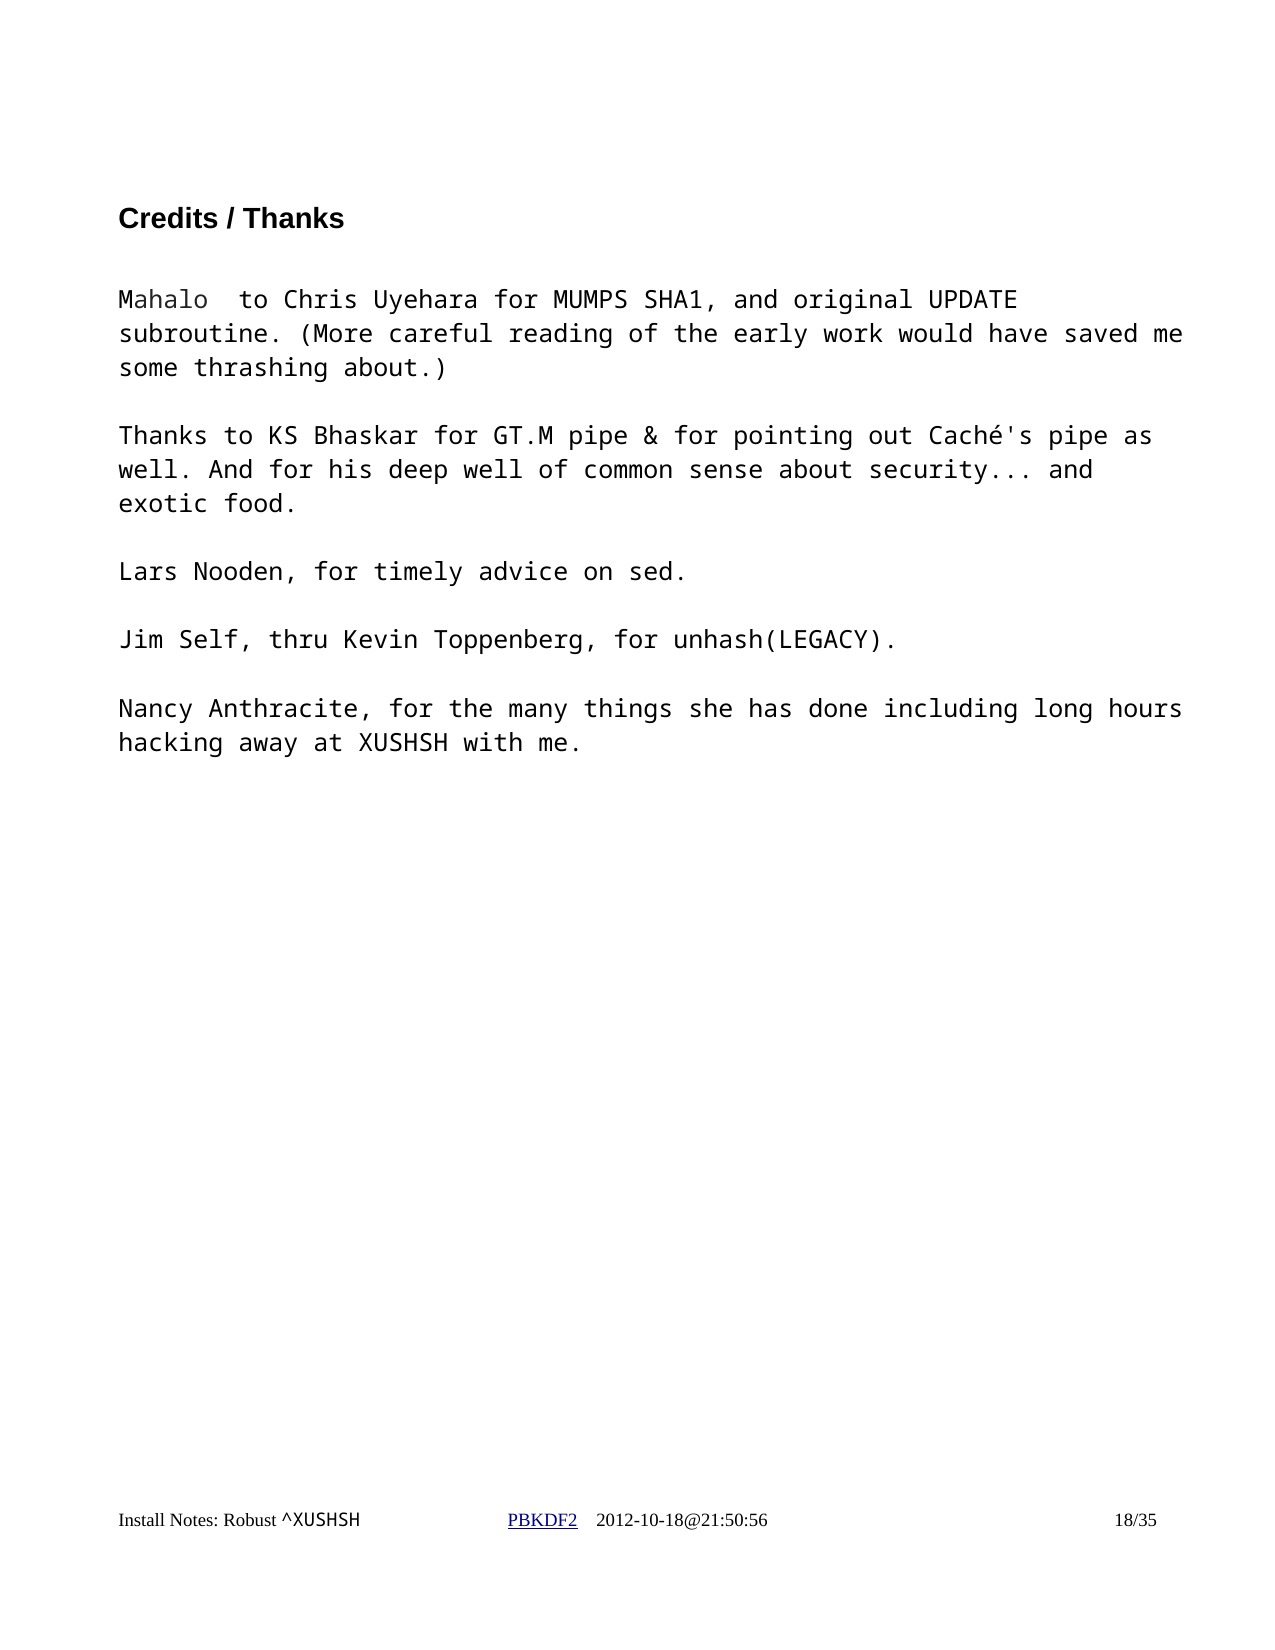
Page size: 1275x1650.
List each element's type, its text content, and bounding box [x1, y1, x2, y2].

text Mahalo to Chris Uyehara for MUMPS SHA1, and original UPDATE subroutine. (More careful reading of the early work would have saved me some thrashing about.) [118, 281, 1183, 384]
subtitle Credits / Thanks [118, 201, 1183, 235]
text Nancy Anthracite, for the many things she has done including long hours hacking away at XUSHSH with me. [118, 690, 1183, 758]
text Jim Self, thru Kevin Toppenberg, for unhash(LEGACY). [118, 622, 1183, 656]
text Thanks to KS Bhaskar for GT.M pipe & for pointing out Caché's pipe as well. And for his deep well of common sense about security... and exotic food. [118, 418, 1183, 520]
text Lars Nooden, for timely advice on sed. [118, 554, 1183, 588]
